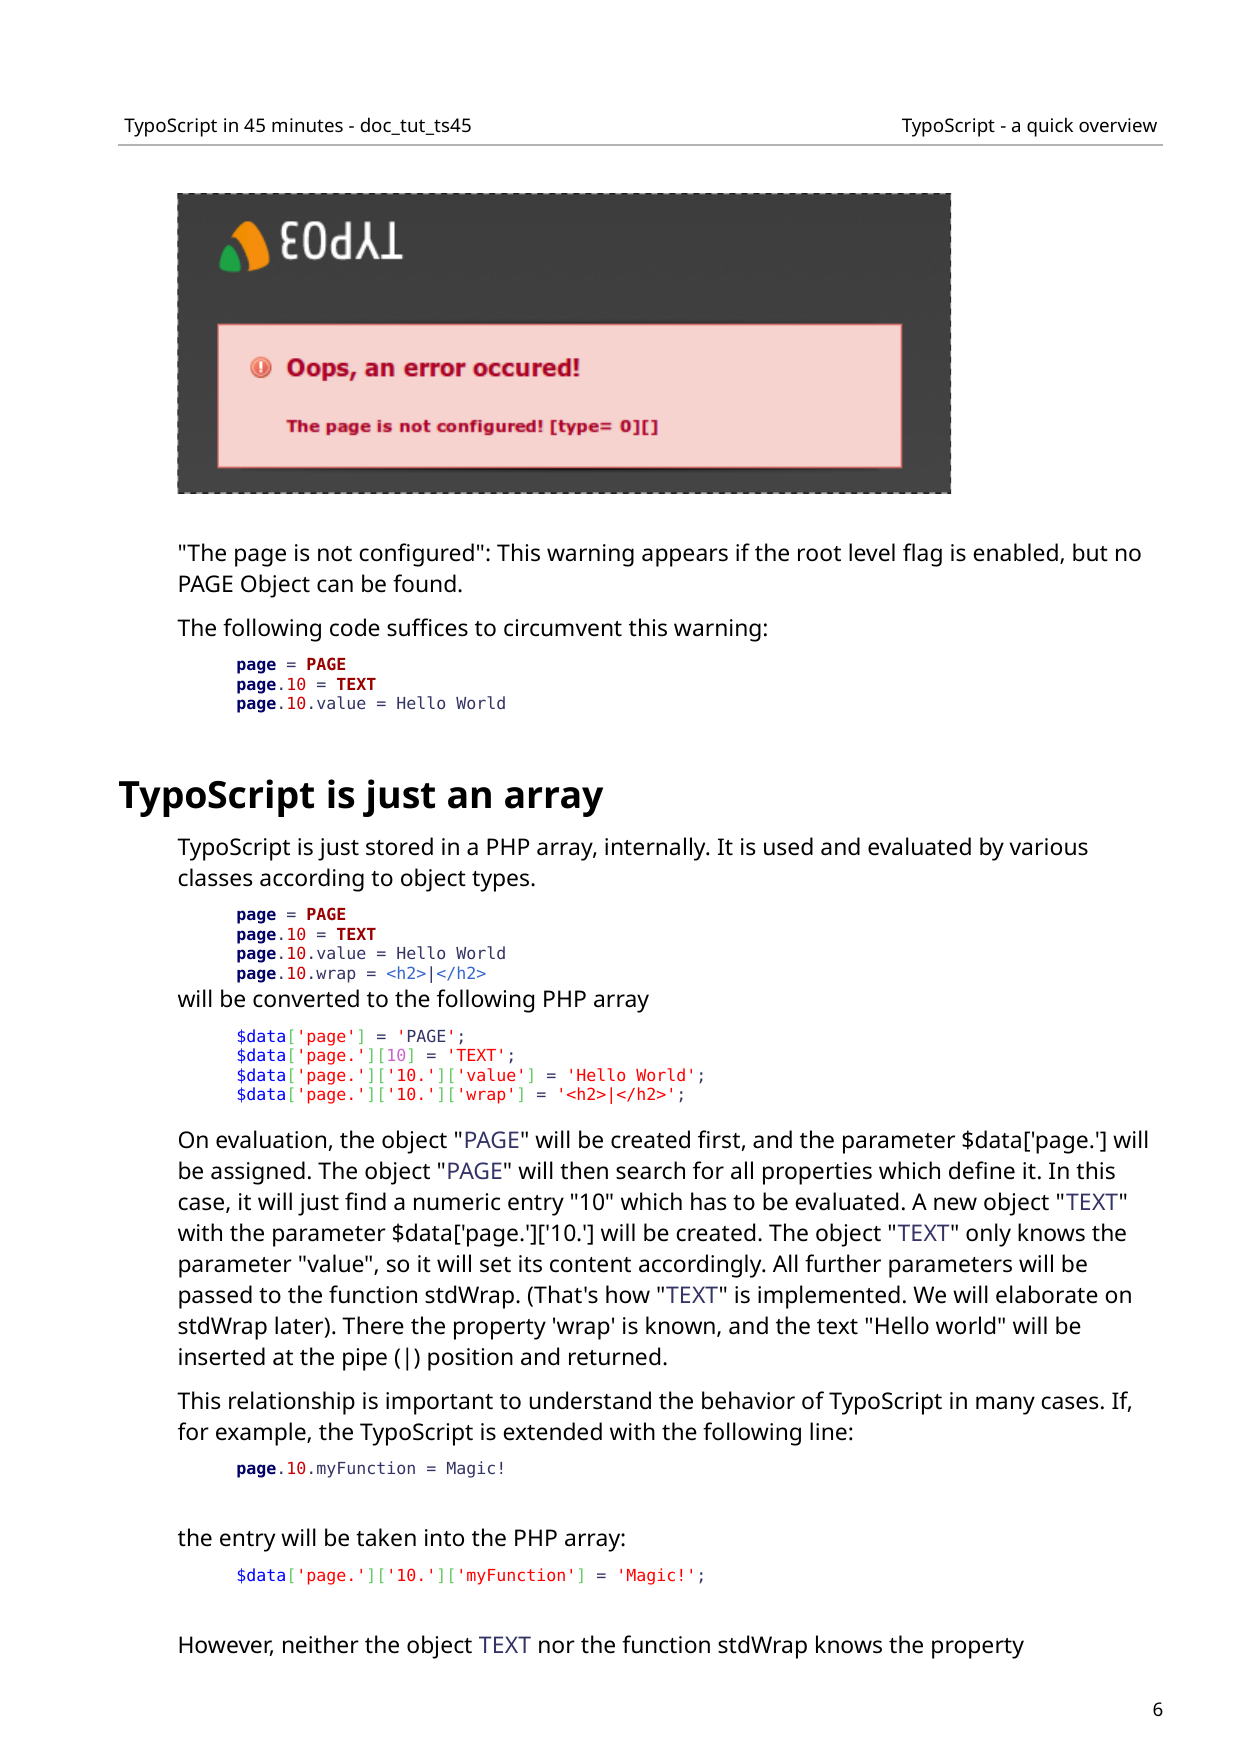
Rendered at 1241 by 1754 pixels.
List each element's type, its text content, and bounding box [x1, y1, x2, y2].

text $data['page'] = 'PAGE'; [236, 1027, 1163, 1046]
text $data['page.']['10.']['wrap'] = '<h2>|</h2>'; [236, 1085, 1163, 1124]
text page.10 = TEXT [236, 925, 1163, 944]
text will be converted to the following PHP array [177, 983, 1163, 1014]
text page = PAGE [236, 655, 1163, 674]
text $data['page.']['10.']['value'] = 'Hello World'; [236, 1066, 1163, 1085]
subtitle TypoScript is just an array [118, 768, 1163, 819]
text $data['page.'][10] = 'TEXT'; [236, 1046, 1163, 1066]
text TypoScript is just stored in a PHP array, internally. It is used and evaluated by various classes according to object types. [177, 831, 1163, 893]
text On evaluation, the object "PAGE" will be created first, and the parameter $data['page.'] will be assigned. The object "PAGE" will then search for all properties which define it. In this case, it will just find a numeric entry "10" which has to be evaluated. A new object "TEXT" with the parameter $data['page.']['10.'] will be created. The object "TEXT" only knows the parameter "value", so it will set its content accordingly. All further parameters will be passed to the function stdWrap. (That's how "TEXT" is implemented. We will elaborate on stdWrap later). There the property 'wrap' is known, and the text "Hello world" will be inserted at the pipe (|) position and returned. [177, 1124, 1163, 1372]
picture [177, 193, 952, 494]
text page.10.myFunction = Magic! [236, 1459, 1163, 1479]
text However, neither the object TEXT nor the function stdWrap knows the property [177, 1628, 1163, 1659]
text page.10.value = Hello World [236, 944, 1163, 964]
text page = PAGE [236, 905, 1163, 925]
text page.10.value = Hello World [236, 694, 1163, 713]
text This relationship is important to understand the behavior of TypoScript in many cases. If, for example, the TypoScript is extended with the following line: [177, 1385, 1163, 1447]
text "The page is not configured": This warning appears if the root level flag is enabled, but no PAGE Object can be found. [177, 537, 1163, 599]
text page.10.wrap = <h2>|</h2> [236, 964, 1163, 983]
text the entry will be taken into the PHP array: [177, 1522, 1163, 1553]
text page.10 = TEXT [236, 674, 1163, 694]
text The following code suffices to circumvent this warning: [177, 611, 1163, 642]
text $data['page.']['10.']['myFunction'] = 'Magic!'; [236, 1566, 1163, 1585]
